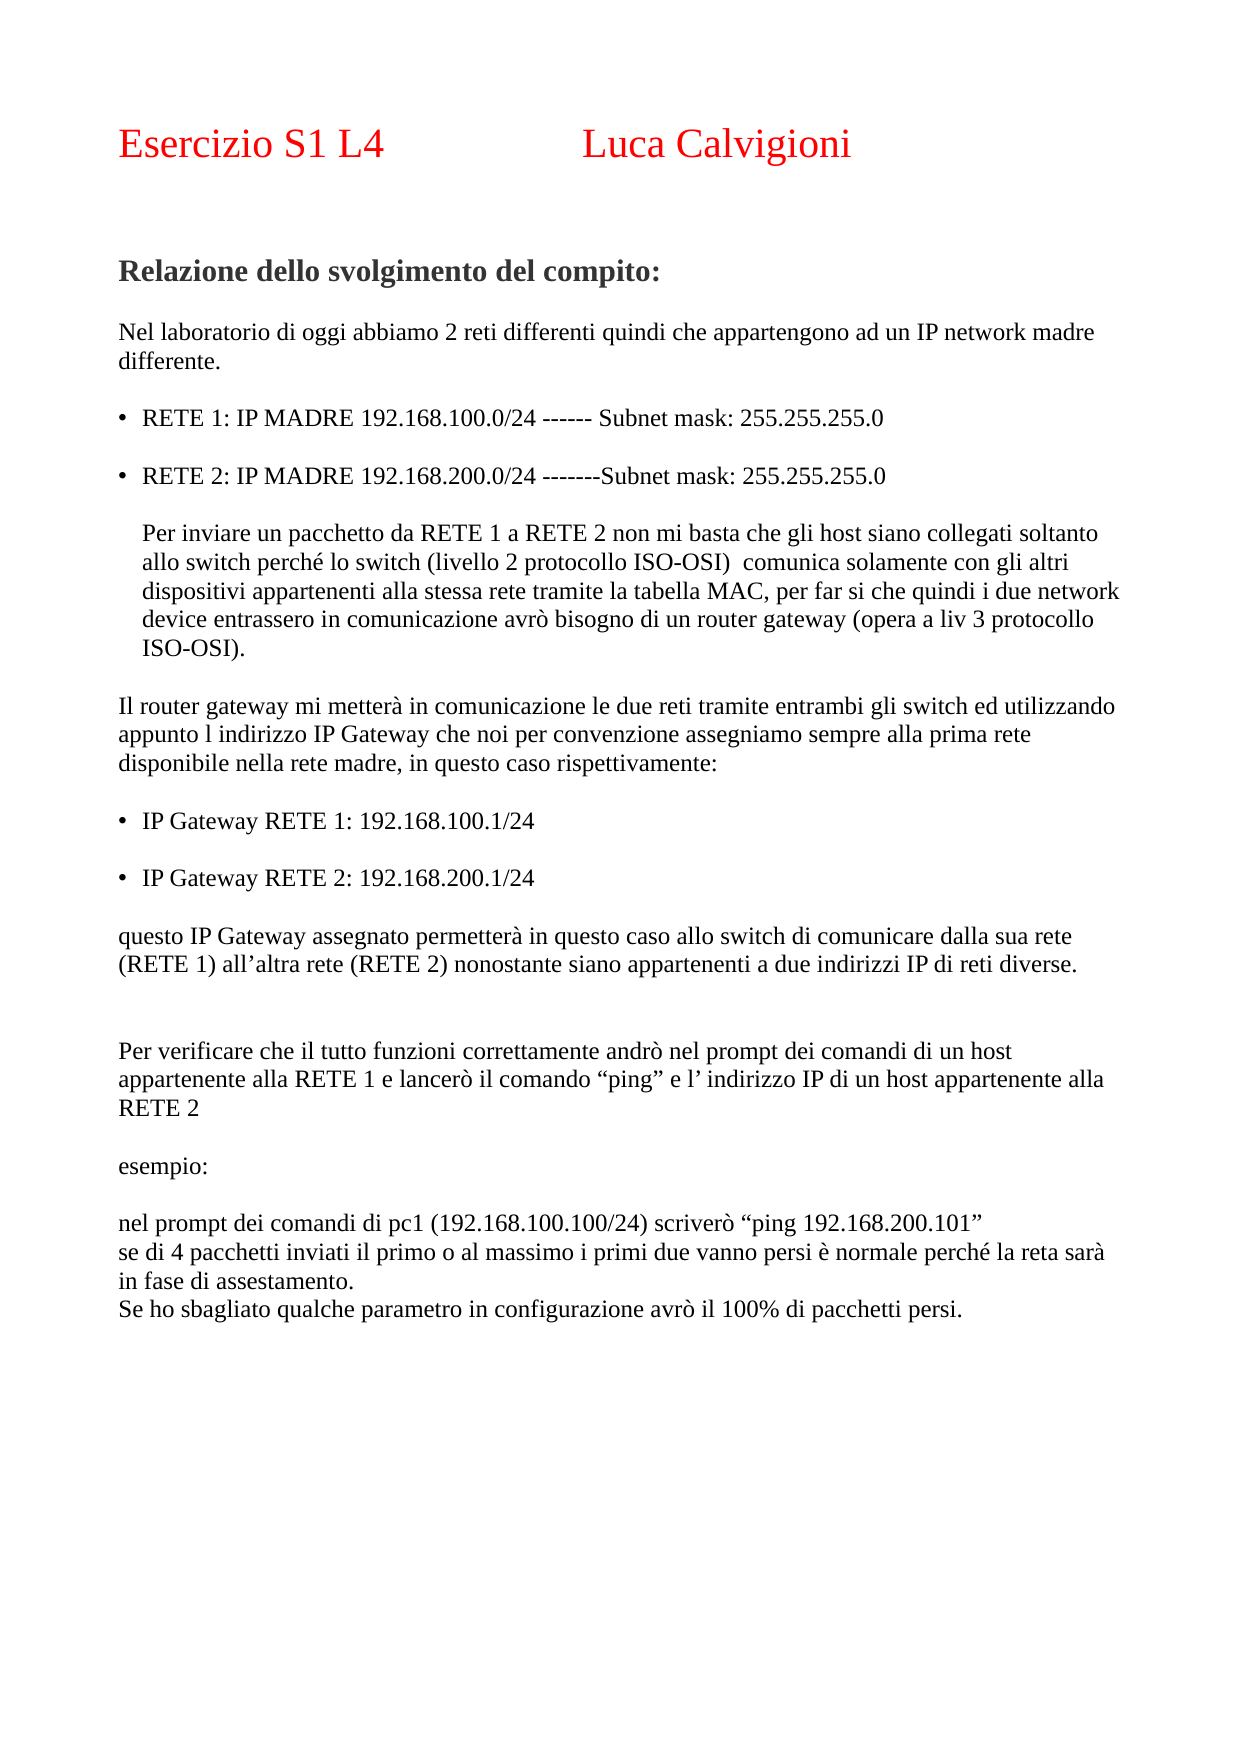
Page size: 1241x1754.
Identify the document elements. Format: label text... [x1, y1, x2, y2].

list RETE 2: IP MADRE 192.168.200.0/24 -------Subnet mask: 255.255.255.0 [118, 461, 1122, 489]
list IP Gateway RETE 2: 192.168.200.1/24 [118, 863, 1122, 892]
text esempio: [118, 1151, 1122, 1179]
text Relazione dello svolgimento del compito: [118, 252, 1122, 288]
text Il router gateway mi metterà in comunicazione le due reti tramite entrambi gli switch ed utilizzando appunto l indirizzo IP Gateway che noi per convenzione assegniamo sempre alla prima rete disponibile nella rete madre, in questo caso rispettivamente: [118, 691, 1122, 777]
text questo IP Gateway assegnato permetterà in questo caso allo switch di comunicare dalla sua rete (RETE 1) all’altra rete (RETE 2) nonostante siano appartenenti a due indirizzi IP di reti diverse. [118, 921, 1122, 978]
text Per verificare che il tutto funzioni correttamente andrò nel prompt dei comandi di un host appartenente alla RETE 1 e lancerò il comando “ping” e l’ indirizzo IP di un host appartenente alla RETE 2 [118, 1036, 1122, 1122]
list Per inviare un pacchetto da RETE 1 a RETE 2 non mi basta che gli host siano collegati soltanto allo switch perché lo switch (livello 2 protocollo ISO-OSI) comunica solamente con gli altri dispositivi appartenenti alla stessa rete tramite la tabella MAC, per far si che quindi i due network device entrassero in comunicazione avrò bisogno di un router gateway (opera a liv 3 protocollo ISO-OSI). [118, 518, 1122, 662]
list IP Gateway RETE 1: 192.168.100.1/24 [118, 806, 1122, 834]
text nel prompt dei comandi di pc1 (192.168.100.100/24) scriverò “ping 192.168.200.101” [118, 1208, 1122, 1237]
text Se ho sbagliato qualche parametro in configurazione avrò il 100% di pacchetti persi. [118, 1294, 1122, 1323]
list RETE 1: IP MADRE 192.168.100.0/24 ------ Subnet mask: 255.255.255.0 [118, 403, 1122, 432]
text se di 4 pacchetti inviati il primo o al massimo i primi due vanno persi è normale perché la reta sarà in fase di assestamento. [118, 1237, 1122, 1294]
text Esercizio S1 L4 Luca Calvigioni [118, 118, 1122, 166]
text Nel laboratorio di oggi abbiamo 2 reti differenti quindi che appartengono ad un IP network madre differente. [118, 317, 1122, 374]
